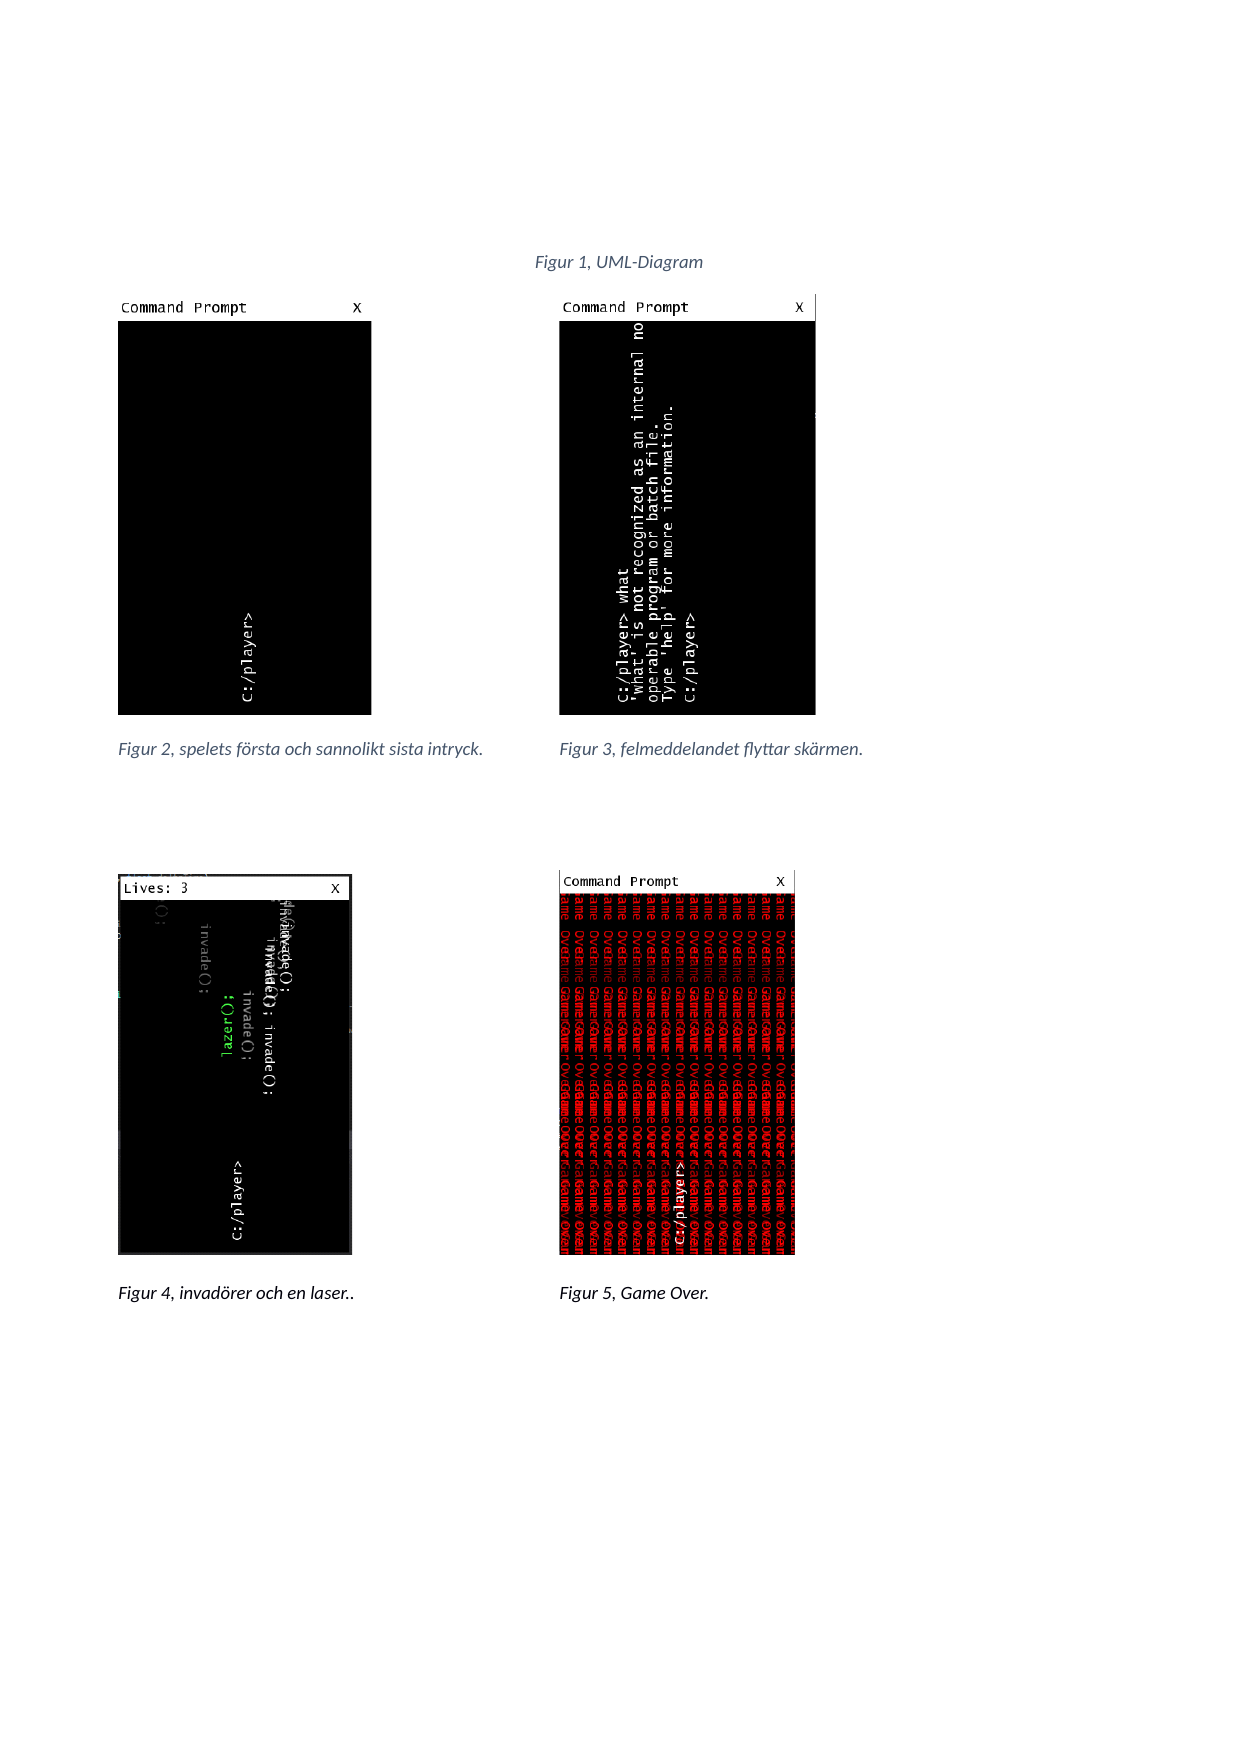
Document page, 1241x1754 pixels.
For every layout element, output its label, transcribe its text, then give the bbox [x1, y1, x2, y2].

text Figur 1, UML-Diagram [118, 250, 1122, 273]
text Figur 4, invadörer och en laser.. Figur 5, Game Over. [118, 1277, 1122, 1305]
text Figur 2, spelets första och sannolikt sista intryck. Figur 3, felmeddelandet flyttar skärmen. [118, 737, 1122, 760]
